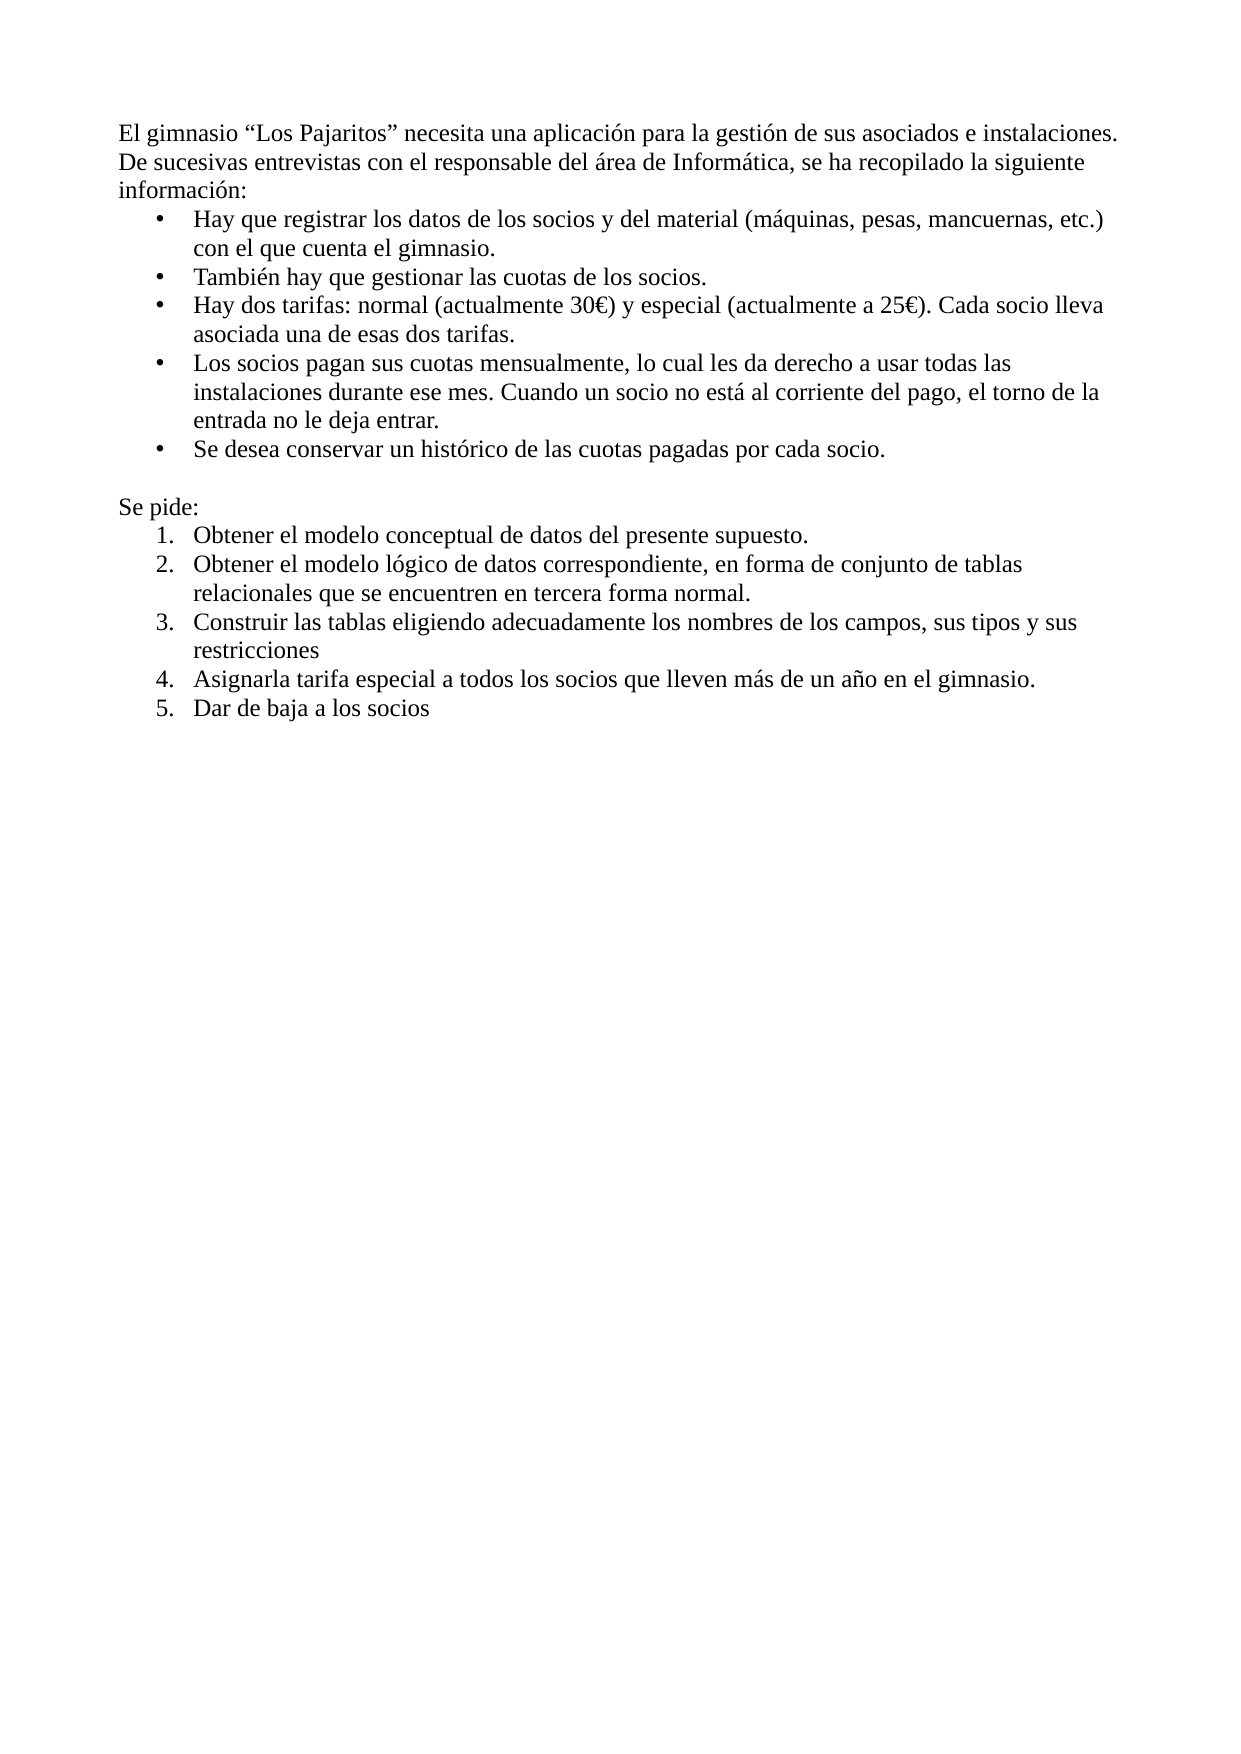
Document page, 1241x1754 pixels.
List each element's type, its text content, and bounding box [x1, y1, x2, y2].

list Hay que registrar los datos de los socios y del material (máquinas, pesas, mancuernas, etc.) con el que cuenta el gimnasio. [156, 204, 1122, 262]
list Obtener el modelo conceptual de datos del presente supuesto. [156, 521, 1122, 549]
list Asignarla tarifa especial a todos los socios que lleven más de un año en el gimnasio. [156, 664, 1122, 693]
text Se pide: [118, 492, 1122, 521]
list Construir las tablas eligiendo adecuadamente los nombres de los campos, sus tipos y sus restricciones [156, 607, 1122, 664]
list Dar de baja a los socios [156, 693, 1122, 722]
list Hay dos tarifas: normal (actualmente 30€) y especial (actualmente a 25€). Cada socio lleva asociada una de esas dos tarifas. [156, 291, 1122, 348]
text El gimnasio “Los Pajaritos” necesita una aplicación para la gestión de sus asociados e instalaciones. De sucesivas entrevistas con el responsable del área de Informática, se ha recopilado la siguiente información: [118, 118, 1122, 204]
list También hay que gestionar las cuotas de los socios. [156, 262, 1122, 291]
list Obtener el modelo lógico de datos correspondiente, en forma de conjunto de tablas relacionales que se encuentren en tercera forma normal. [156, 549, 1122, 607]
list Los socios pagan sus cuotas mensualmente, lo cual les da derecho a usar todas las instalaciones durante ese mes. Cuando un socio no está al corriente del pago, el torno de la entrada no le deja entrar. [156, 348, 1122, 434]
list Se desea conservar un histórico de las cuotas pagadas por cada socio. [156, 434, 1122, 463]
